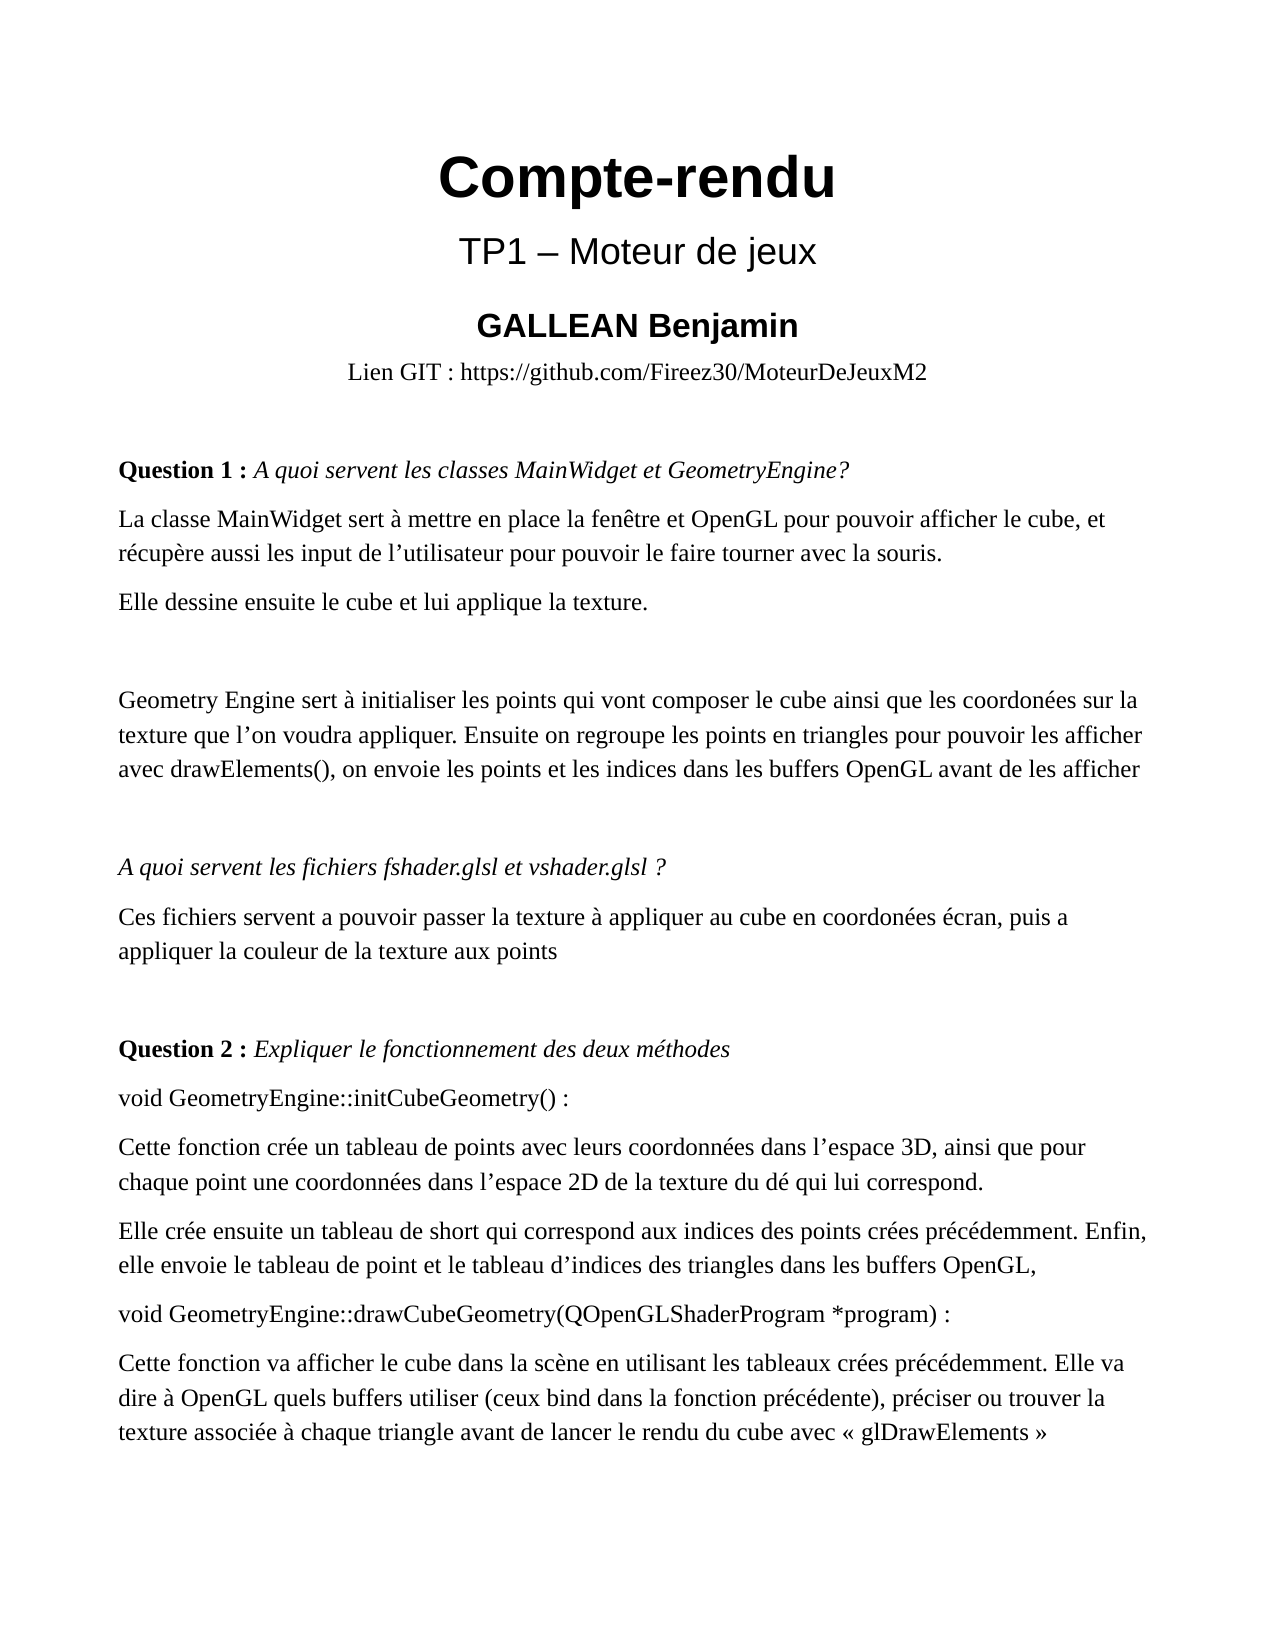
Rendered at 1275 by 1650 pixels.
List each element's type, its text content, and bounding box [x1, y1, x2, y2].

title Compte-rendu [118, 143, 1157, 210]
text Cette fonction crée un tableau de points avec leurs coordonnées dans l’espace 3D, ainsi que pour chaque point une coordonnées dans l’espace 2D de la texture du dé qui lui correspond. [118, 1132, 1157, 1196]
text void GeometryEngine::initCubeGeometry() : [118, 1083, 1157, 1112]
text A quoi servent les fichiers fshader.glsl et vshader.glsl ? [118, 852, 1157, 881]
text Elle dessine ensuite le cube et lui applique la texture. [118, 587, 1157, 616]
text Question 1 : A quoi servent les classes MainWidget et GeometryEngine? [118, 455, 1157, 483]
text La classe MainWidget sert à mettre en place la fenêtre et OpenGL pour pouvoir afficher le cube, et récupère aussi les input de l’utilisateur pour pouvoir le faire tourner avec la souris. [118, 504, 1157, 567]
text Cette fonction va afficher le cube dans la scène en utilisant les tableaux crées précédemment. Elle va dire à OpenGL quels buffers utiliser (ceux bind dans la fonction précédente), préciser ou trouver la texture associée à chaque triangle avant de lancer le rendu du cube avec « glDrawElements » [118, 1348, 1157, 1446]
subtitle GALLEAN Benjamin [118, 305, 1157, 344]
text void GeometryEngine::drawCubeGeometry(QOpenGLShaderProgram *program) : [118, 1299, 1157, 1328]
text Lien GIT : https://github.com/Fireez30/MoteurDeJeuxM2 [118, 357, 1157, 385]
text Ces fichiers servent a pouvoir passer la texture à appliquer au cube en coordonées écran, puis a appliquer la couleur de la texture aux points [118, 902, 1157, 965]
subtitle TP1 – Moteur de jeux [118, 229, 1157, 272]
text Question 2 : Expliquer le fonctionnement des deux méthodes [118, 1034, 1157, 1063]
text Geometry Engine sert à initialiser les points qui vont composer le cube ainsi que les coordonées sur la texture que l’on voudra appliquer. Ensuite on regroupe les points en triangles pour pouvoir les afficher avec drawElements(), on envoie les points et les indices dans les buffers OpenGL avant de les afficher [118, 685, 1157, 783]
text Elle crée ensuite un tableau de short qui correspond aux indices des points crées précédemment. Enfin, elle envoie le tableau de point et le tableau d’indices des triangles dans les buffers OpenGL, [118, 1216, 1157, 1279]
